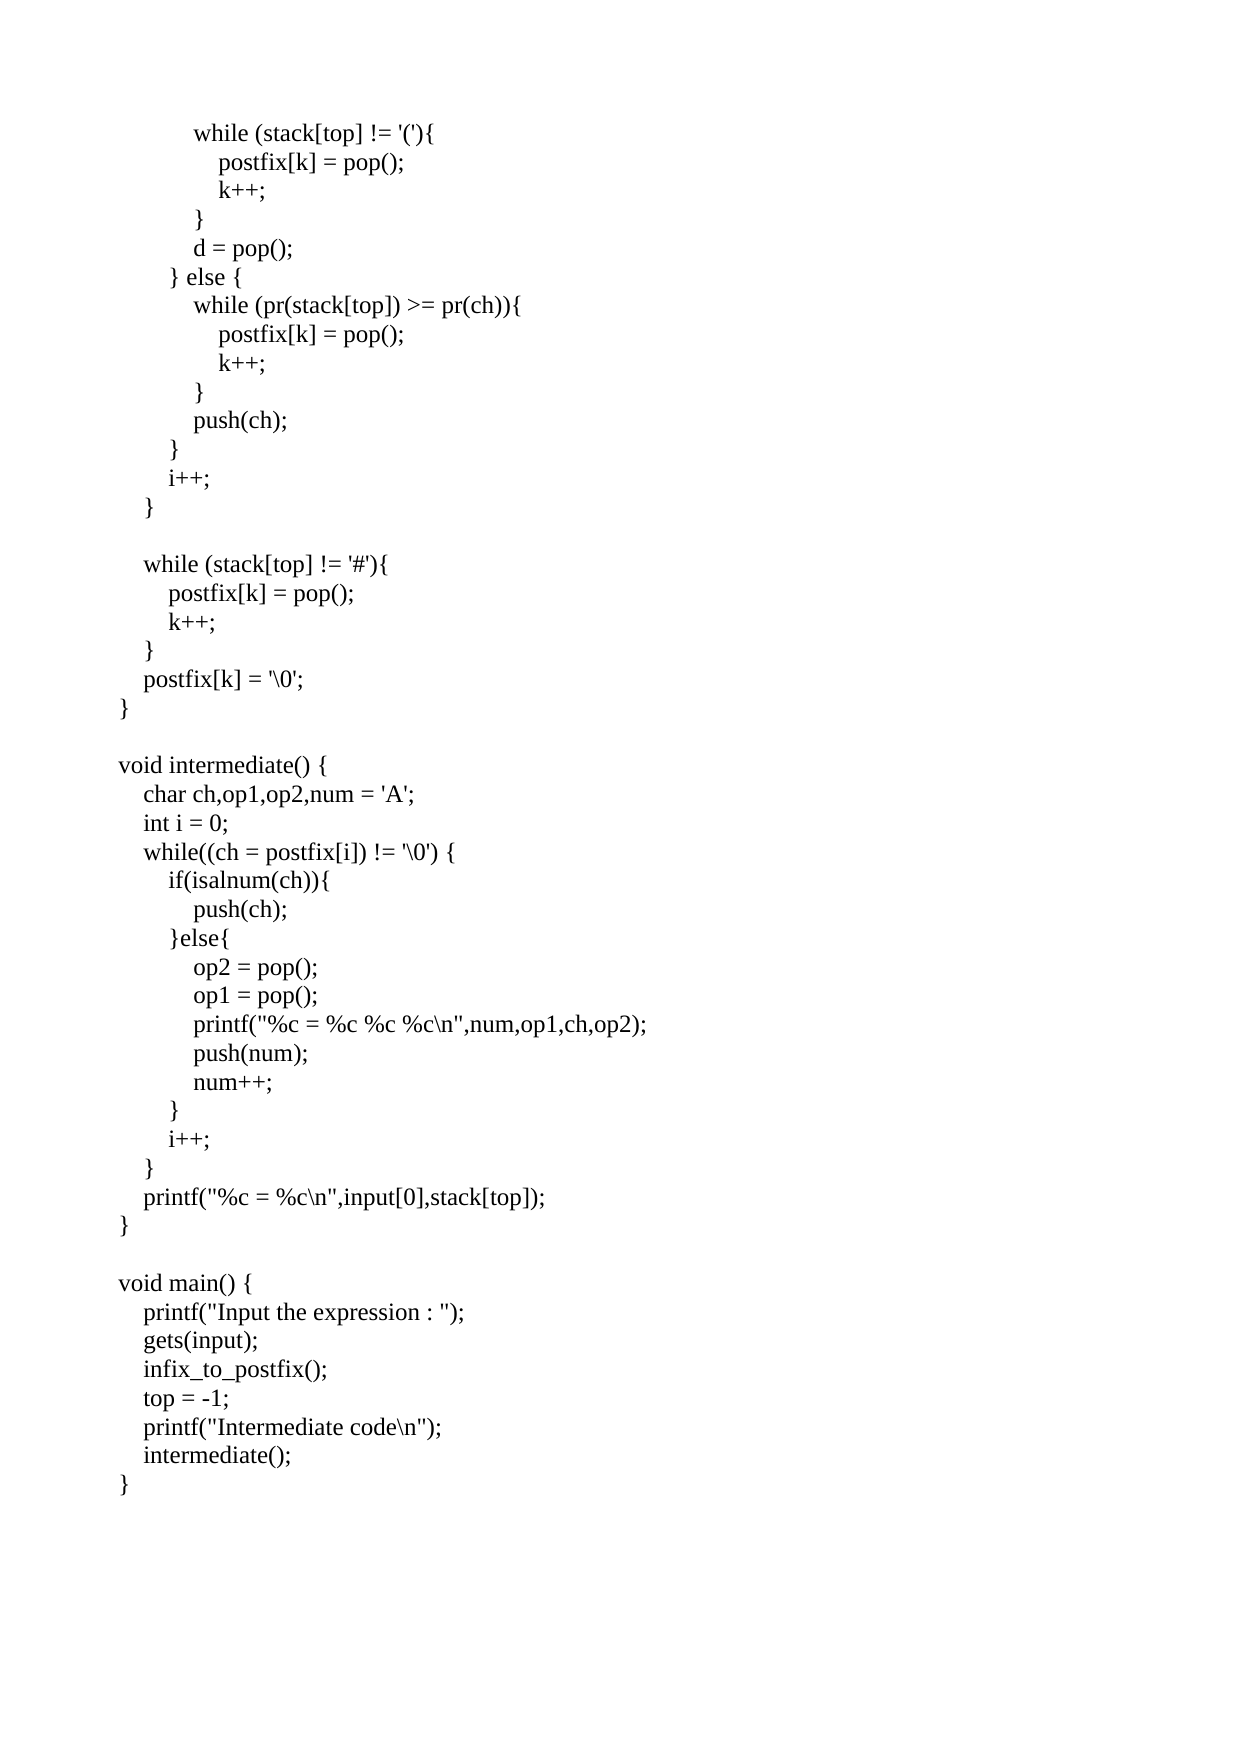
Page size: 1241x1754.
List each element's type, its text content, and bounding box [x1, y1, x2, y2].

text op2 = pop(); [118, 952, 1122, 981]
text char ch,op1,op2,num = 'A'; [118, 779, 1122, 808]
text } [118, 1153, 1122, 1182]
text } [118, 1211, 1122, 1239]
text i++; [118, 1124, 1122, 1153]
text } [118, 434, 1122, 463]
text } [118, 693, 1122, 722]
text op1 = pop(); [118, 981, 1122, 1009]
text postfix[k] = '\0'; [118, 664, 1122, 693]
text postfix[k] = pop(); [118, 147, 1122, 176]
text printf("Intermediate code\n"); [118, 1412, 1122, 1441]
text num++; [118, 1067, 1122, 1096]
text while((ch = postfix[i]) != '\0') { [118, 837, 1122, 866]
text infix_to_postfix(); [118, 1354, 1122, 1383]
text while (pr(stack[top]) >= pr(ch)){ [118, 291, 1122, 319]
text } else { [118, 262, 1122, 291]
text } [118, 204, 1122, 233]
text push(num); [118, 1038, 1122, 1067]
text top = -1; [118, 1383, 1122, 1412]
text printf("%c = %c\n",input[0],stack[top]); [118, 1182, 1122, 1211]
text } [118, 636, 1122, 664]
text k++; [118, 176, 1122, 204]
text while (stack[top] != '#'){ [118, 549, 1122, 578]
text } [118, 1096, 1122, 1124]
text void intermediate() { [118, 751, 1122, 779]
text } [118, 1469, 1122, 1498]
text printf("Input the expression : "); [118, 1297, 1122, 1326]
text while (stack[top] != '('){ [118, 118, 1122, 147]
text } [118, 377, 1122, 406]
text }else{ [118, 923, 1122, 952]
text gets(input); [118, 1326, 1122, 1354]
text postfix[k] = pop(); [118, 319, 1122, 348]
text printf("%c = %c %c %c\n",num,op1,ch,op2); [118, 1009, 1122, 1038]
text postfix[k] = pop(); [118, 578, 1122, 607]
text d = pop(); [118, 233, 1122, 262]
text k++; [118, 607, 1122, 636]
text int i = 0; [118, 808, 1122, 837]
text i++; [118, 463, 1122, 492]
text void main() { [118, 1268, 1122, 1297]
text push(ch); [118, 894, 1122, 923]
text } [118, 492, 1122, 521]
text intermediate(); [118, 1441, 1122, 1469]
text k++; [118, 348, 1122, 377]
text push(ch); [118, 406, 1122, 434]
text if(isalnum(ch)){ [118, 866, 1122, 894]
